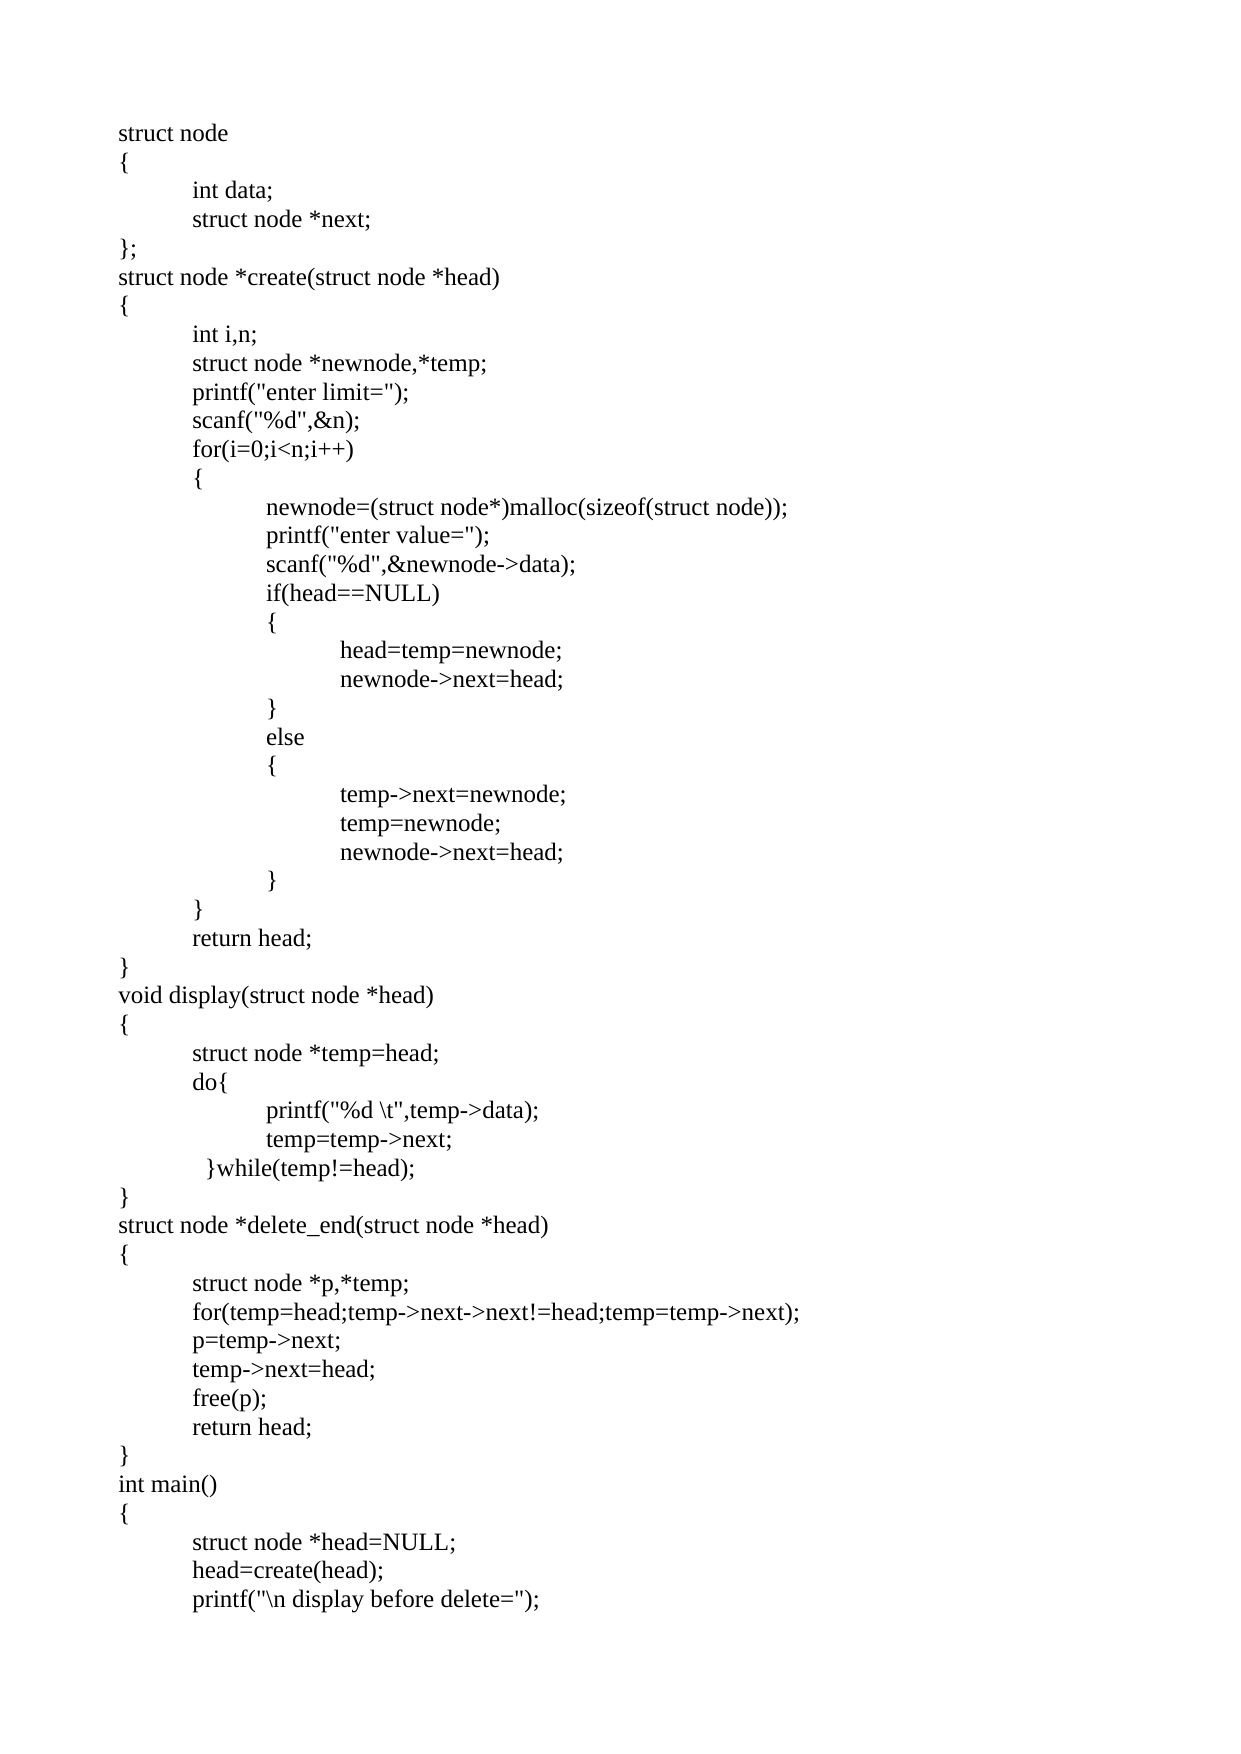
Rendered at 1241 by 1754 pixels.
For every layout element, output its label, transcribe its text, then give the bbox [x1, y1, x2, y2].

text if(head==NULL) [118, 578, 1122, 607]
text free(p); [118, 1383, 1122, 1412]
text do{ [118, 1067, 1122, 1096]
text } [118, 952, 1122, 981]
text } [118, 1182, 1122, 1211]
text scanf("%d",&n); [118, 406, 1122, 434]
text printf("%d \t",temp->data); [118, 1096, 1122, 1124]
text { [118, 291, 1122, 319]
text void display(struct node *head) [118, 981, 1122, 1009]
text int main() [118, 1469, 1122, 1498]
text return head; [118, 1412, 1122, 1441]
text { [118, 1009, 1122, 1038]
text { [118, 1498, 1122, 1527]
text }while(temp!=head); [118, 1153, 1122, 1182]
text } [118, 866, 1122, 894]
text }; [118, 233, 1122, 262]
text newnode->next=head; [118, 837, 1122, 866]
text struct node *delete_end(struct node *head) [118, 1211, 1122, 1239]
text { [118, 147, 1122, 176]
text scanf("%d",&newnode->data); [118, 549, 1122, 578]
text head=temp=newnode; [118, 636, 1122, 664]
text { [118, 463, 1122, 492]
text temp=temp->next; [118, 1124, 1122, 1153]
text struct node *temp=head; [118, 1038, 1122, 1067]
text for(i=0;i<n;i++) [118, 434, 1122, 463]
text temp=newnode; [118, 808, 1122, 837]
text struct node *create(struct node *head) [118, 262, 1122, 291]
text struct node *next; [118, 204, 1122, 233]
text } [118, 1441, 1122, 1469]
text for(temp=head;temp->next->next!=head;temp=temp->next); [118, 1297, 1122, 1326]
text } [118, 894, 1122, 923]
text { [118, 607, 1122, 636]
text newnode->next=head; [118, 664, 1122, 693]
text newnode=(struct node*)malloc(sizeof(struct node)); [118, 492, 1122, 521]
text printf("\n display before delete="); [118, 1584, 1122, 1613]
text printf("enter value="); [118, 521, 1122, 549]
text } [118, 693, 1122, 722]
text temp->next=head; [118, 1354, 1122, 1383]
text p=temp->next; [118, 1326, 1122, 1354]
text struct node [118, 118, 1122, 147]
text int i,n; [118, 319, 1122, 348]
text temp->next=newnode; [118, 779, 1122, 808]
text { [118, 751, 1122, 779]
text head=create(head); [118, 1556, 1122, 1584]
text int data; [118, 176, 1122, 204]
text printf("enter limit="); [118, 377, 1122, 406]
text { [118, 1239, 1122, 1268]
text return head; [118, 923, 1122, 952]
text struct node *p,*temp; [118, 1268, 1122, 1297]
text struct node *newnode,*temp; [118, 348, 1122, 377]
text else [118, 722, 1122, 751]
text struct node *head=NULL; [118, 1527, 1122, 1556]
